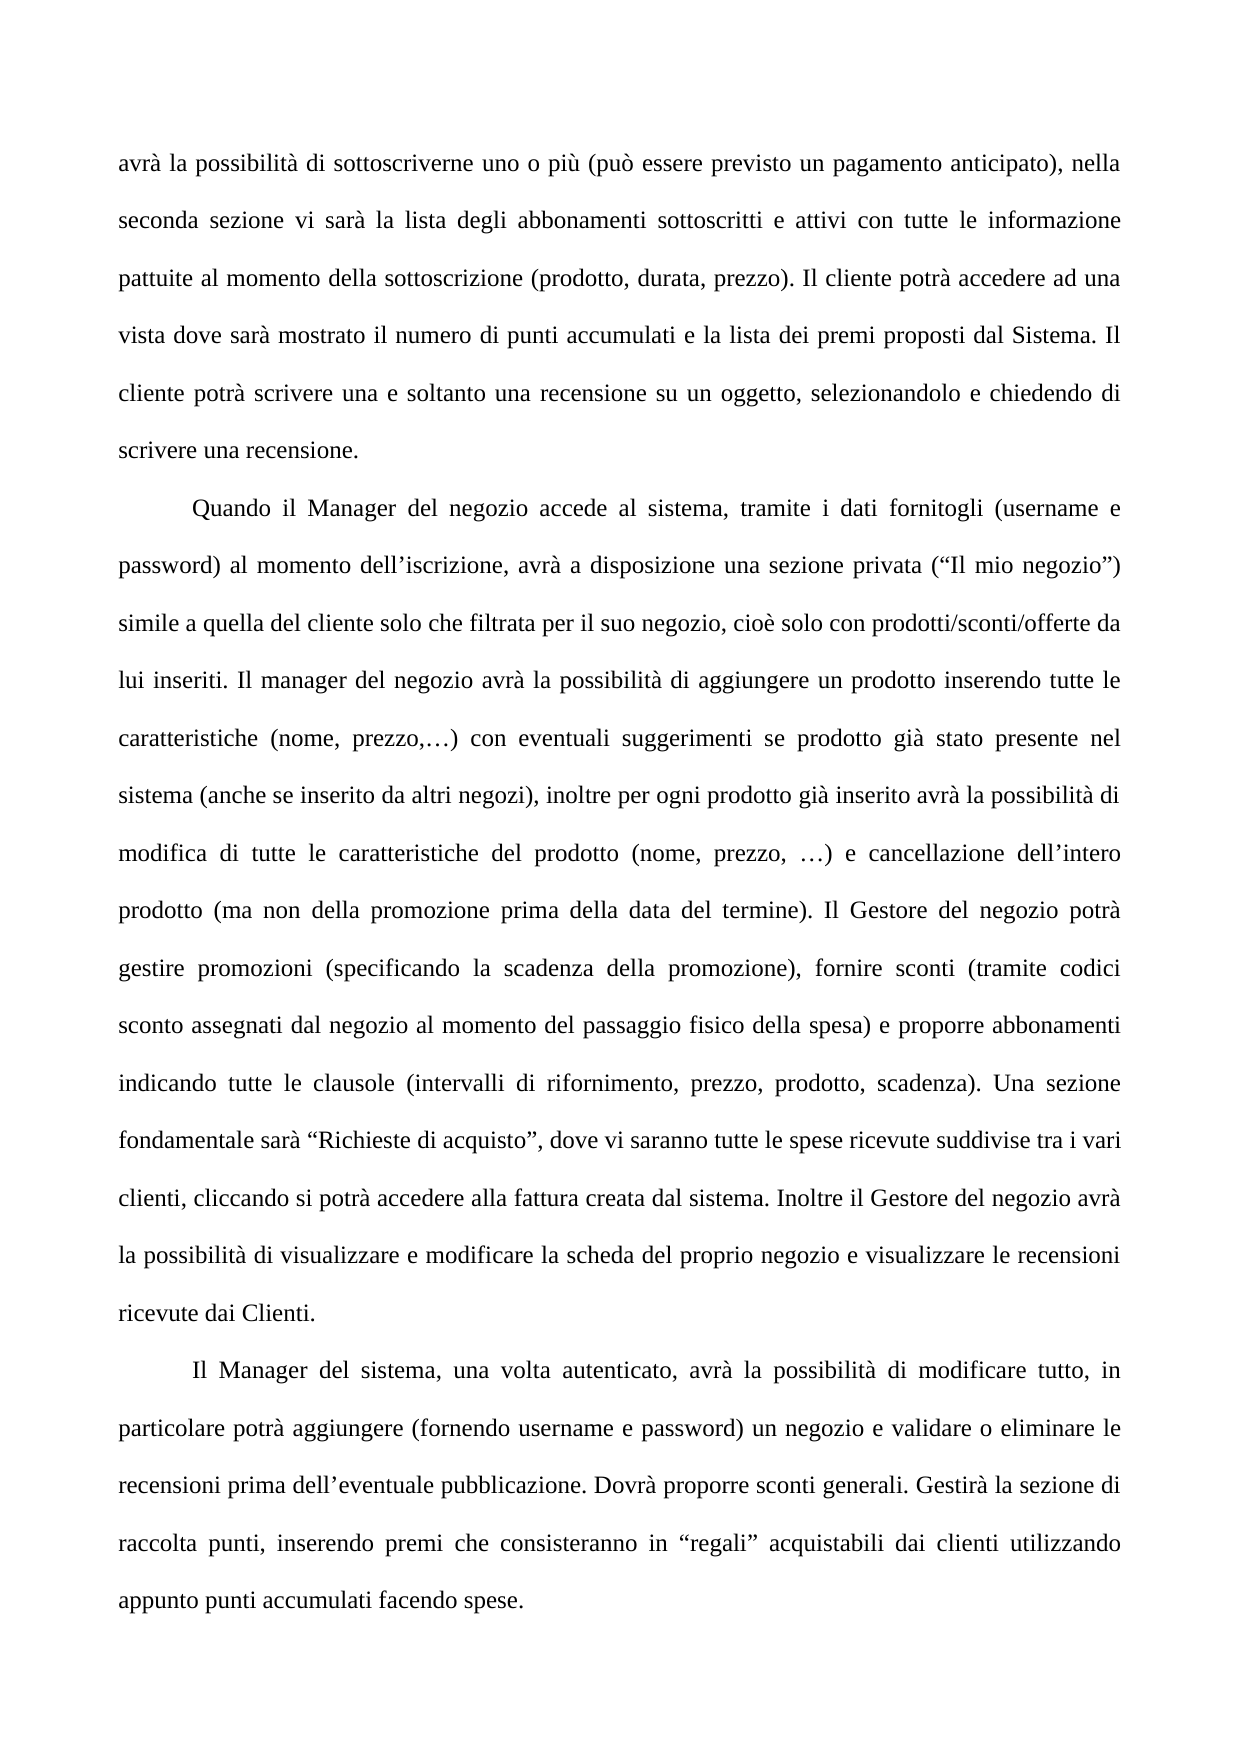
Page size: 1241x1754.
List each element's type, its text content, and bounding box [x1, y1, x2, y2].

text Quando il Manager del negozio accede al sistema, tramite i dati fornitogli (username e password) al momento dell’iscrizione, avrà a disposizione una sezione privata (“Il mio negozio”) simile a quella del cliente solo che filtrata per il suo negozio, cioè solo con prodotti/sconti/offerte da lui inseriti. Il manager del negozio avrà la possibilità di aggiungere un prodotto inserendo tutte le caratteristiche (nome, prezzo,…) con eventuali suggerimenti se prodotto già stato presente nel sistema (anche se inserito da altri negozi), inoltre per ogni prodotto già inserito avrà la possibilità di modifica di tutte le caratteristiche del prodotto (nome, prezzo, …) e cancellazione dell’intero prodotto (ma non della promozione prima della data del termine). Il Gestore del negozio potrà gestire promozioni (specificando la scadenza della promozione), fornire sconti (tramite codici sconto assegnati dal negozio al momento del passaggio fisico della spesa) e proporre abbonamenti indicando tutte le clausole (intervalli di rifornimento, prezzo, prodotto, scadenza). Una sezione fondamentale sarà “Richieste di acquisto”, dove vi saranno tutte le spese ricevute suddivise tra i vari clienti, cliccando si potrà accedere alla fattura creata dal sistema. Inoltre il Gestore del negozio avrà la possibilità di visualizzare e modificare la scheda del proprio negozio e visualizzare le recensioni ricevute dai Clienti. [118, 493, 1122, 1326]
text avrà la possibilità di sottoscriverne uno o più (può essere previsto un pagamento anticipato), nella seconda sezione vi sarà la lista degli abbonamenti sottoscritti e attivi con tutte le informazione pattuite al momento della sottoscrizione (prodotto, durata, prezzo). Il cliente potrà accedere ad una vista dove sarà mostrato il numero di punti accumulati e la lista dei premi proposti dal Sistema. Il cliente potrà scrivere una e soltanto una recensione su un oggetto, selezionandolo e chiedendo di scrivere una recensione. [118, 148, 1122, 464]
text Il Manager del sistema, una volta autenticato, avrà la possibilità di modificare tutto, in particolare potrà aggiungere (fornendo username e password) un negozio e validare o eliminare le recensioni prima dell’eventuale pubblicazione. Dovrà proporre sconti generali. Gestirà la sezione di raccolta punti, inserendo premi che consisteranno in “regali” acquistabili dai clienti utilizzando appunto punti accumulati facendo spese. [118, 1355, 1122, 1614]
